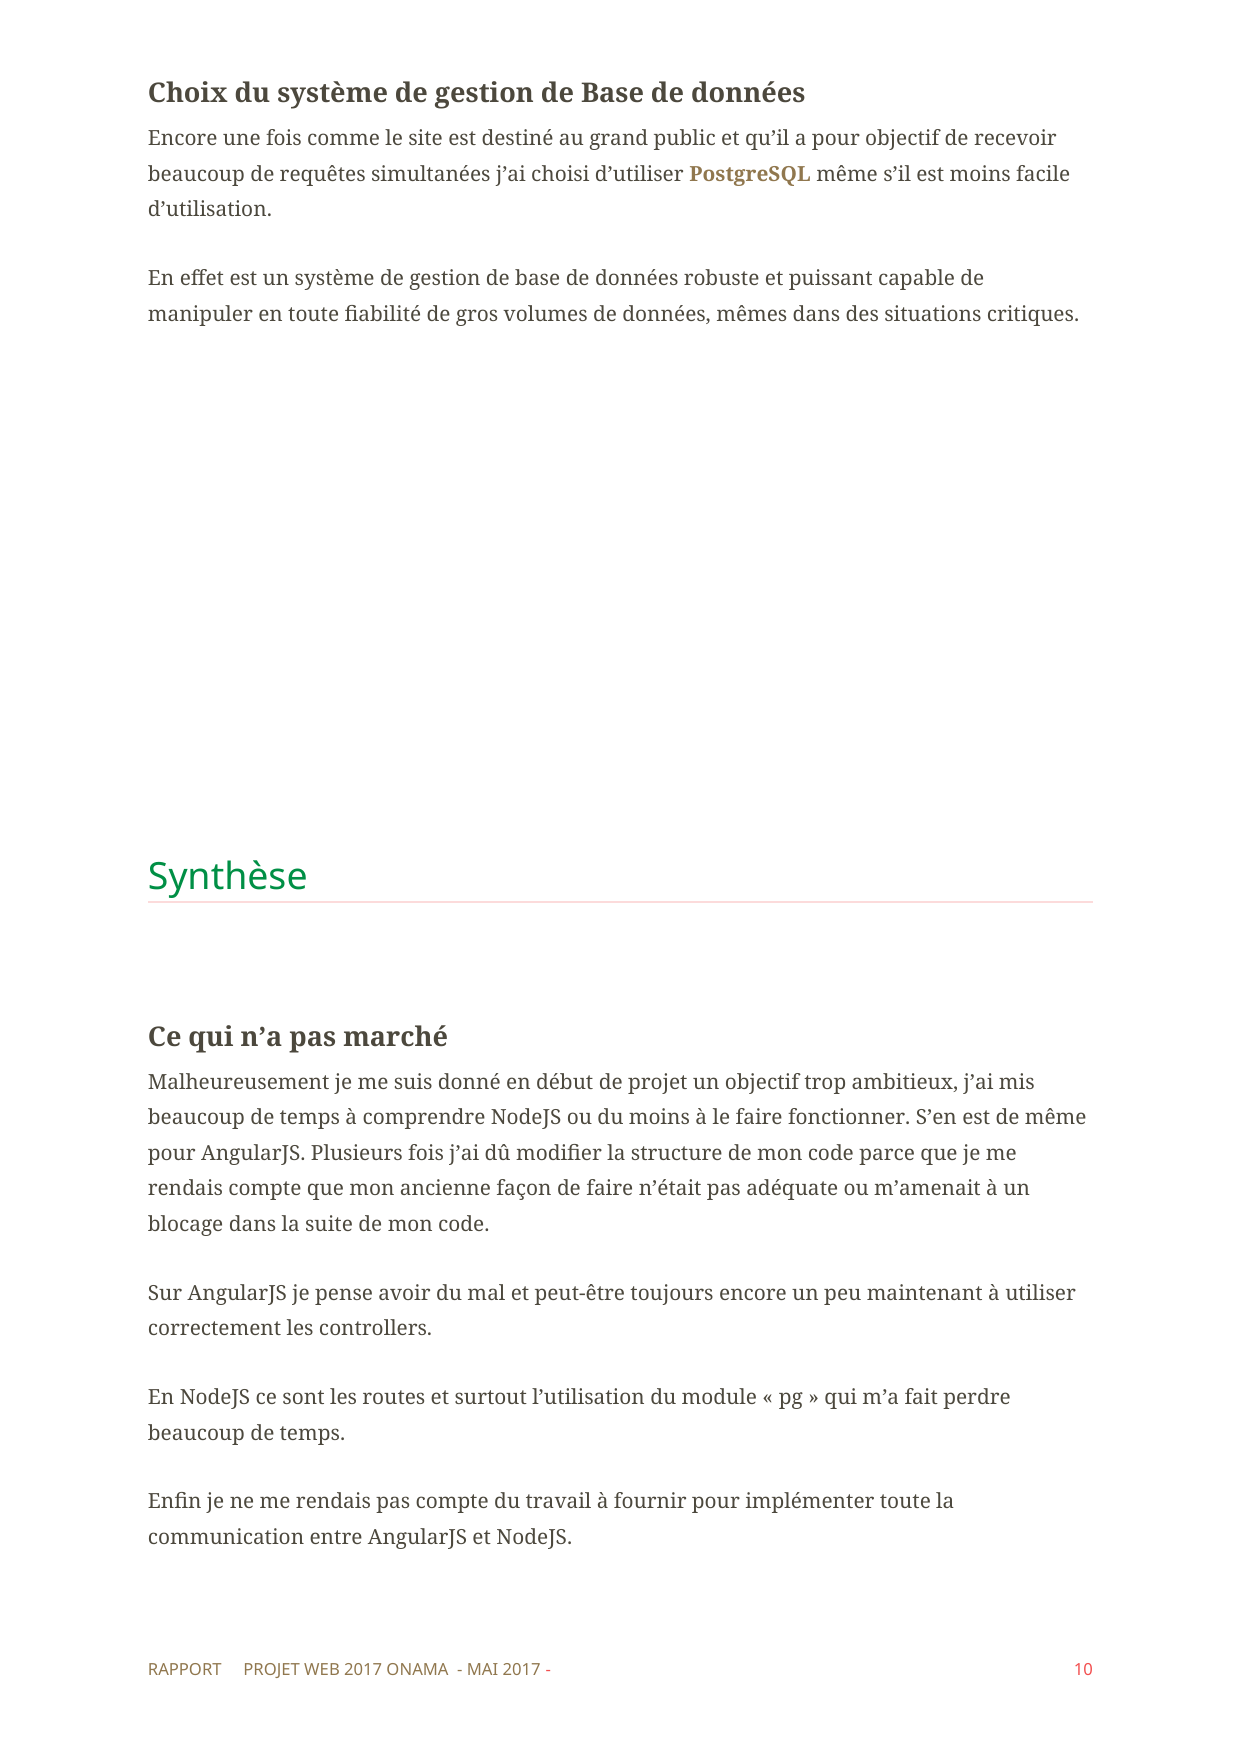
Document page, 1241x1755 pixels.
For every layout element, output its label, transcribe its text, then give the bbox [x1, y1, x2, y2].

text En effet est un système de gestion de base de données robuste et puissant capable de manipuler en toute fiabilité de gros volumes de données, mêmes dans des situations critiques. [148, 263, 1093, 327]
subtitle Synthèse [148, 849, 1093, 901]
text Sur AngularJS je pense avoir du mal et peut-être toujours encore un peu maintenant à utiliser correctement les controllers. [148, 1278, 1093, 1342]
subtitle Choix du système de gestion de Base de données [148, 74, 1093, 111]
text Malheureusement je me suis donné en début de projet un objectif trop ambitieux, j’ai mis beaucoup de temps à comprendre NodeJS ou du moins à le faire fonctionner. S’en est de même pour AngularJS. Plusieurs fois j’ai dû modifier la structure de mon code parce que je me rendais compte que mon ancienne façon de faire n’était pas adéquate ou m’amenait à un blocage dans la suite de mon code. [148, 1067, 1093, 1237]
text Encore une fois comme le site est destiné au grand public et qu’il a pour objectif de recevoir beaucoup de requêtes simultanées j’ai choisi d’utiliser PostgreSQL même s’il est moins facile d’utilisation. [148, 123, 1093, 223]
subtitle Ce qui n’a pas marché [148, 1017, 1093, 1054]
text Enfin je ne me rendais pas compte du travail à fournir pour implémenter toute la communication entre AngularJS et NodeJS. [148, 1487, 1093, 1551]
text En NodeJS ce sont les routes et surtout l’utilisation du module « pg » qui m’a fait perdre beaucoup de temps. [148, 1382, 1093, 1446]
